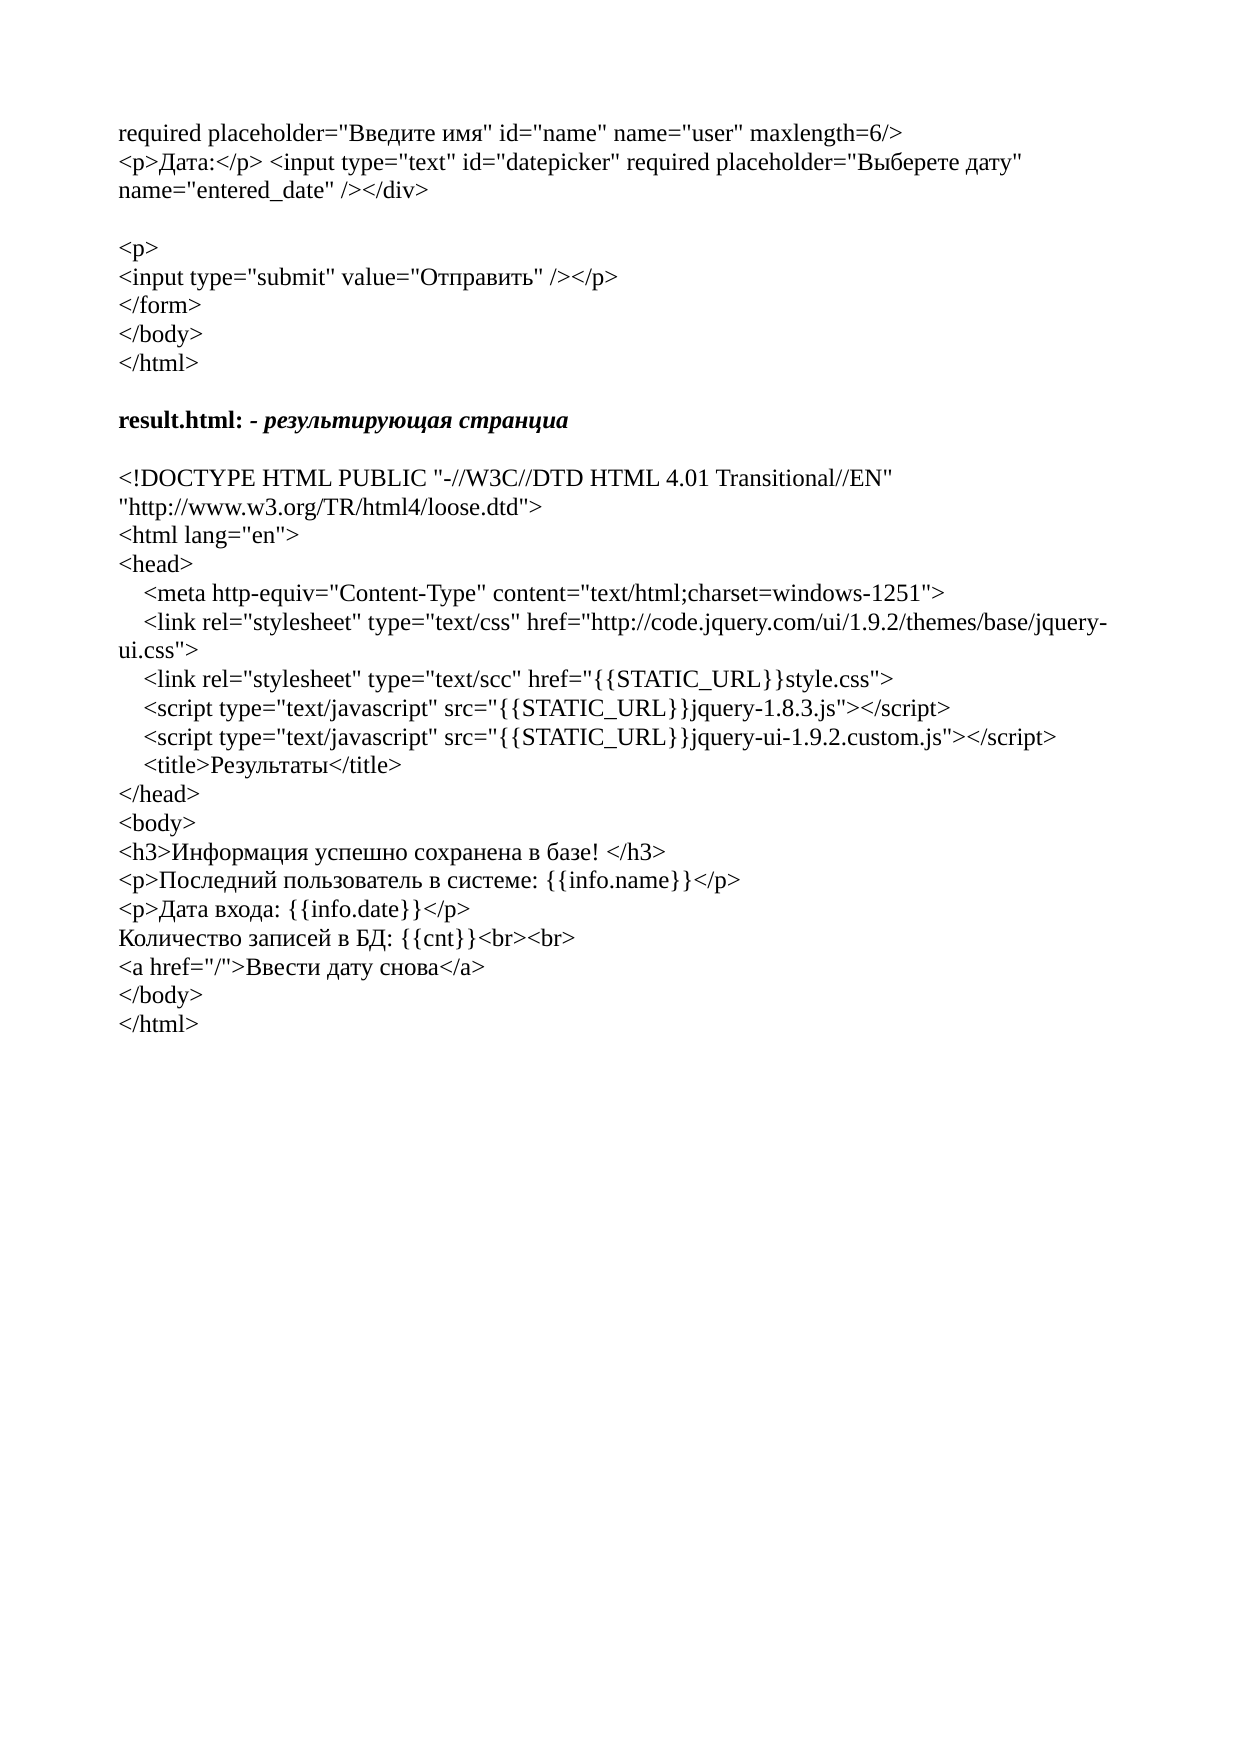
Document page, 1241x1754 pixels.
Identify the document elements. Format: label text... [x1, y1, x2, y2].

text </html> [118, 348, 1122, 377]
text <head> [118, 549, 1122, 578]
text </form> [118, 291, 1122, 319]
text <!DOCTYPE HTML PUBLIC "-//W3C//DTD HTML 4.01 Transitional//EN" "http://www.w3.org/TR/html4/loose.dtd"> [118, 463, 1122, 521]
text <meta http-equiv="Content-Type" content="text/html;charset=windows-1251"> [118, 578, 1122, 607]
text <p>Дата:</p> <input type="text" id="datepicker" required placeholder="Выберете дату" name="entered_date" /></div> [118, 147, 1122, 204]
text <link rel="stylesheet" type="text/scc" href="{{STATIC_URL}}style.css"> [118, 664, 1122, 693]
text <p> [118, 233, 1122, 262]
text <script type="text/javascript" src="{{STATIC_URL}}jquery-1.8.3.js"></script> [118, 693, 1122, 722]
text <p>Последний пользователь в системе: {{info.name}}</p> [118, 866, 1122, 894]
text </body> [118, 981, 1122, 1009]
text <title>Результаты</title> [118, 751, 1122, 779]
text result.html: - результирующая странциа [118, 406, 1122, 434]
text <html lang="en"> [118, 521, 1122, 549]
text <h3>Информация успешно сохранена в базе! </h3> [118, 837, 1122, 866]
text <link rel="stylesheet" type="text/css" href="http://code.jquery.com/ui/1.9.2/themes/base/jquery-ui.css"> [118, 607, 1122, 664]
text required placeholder="Введите имя" id="name" name="user" maxlength=6/> [118, 118, 1122, 147]
text Количество записей в БД: {{cnt}}<br><br> [118, 923, 1122, 952]
text <a href="/">Ввести дату снова</a> [118, 952, 1122, 981]
text </html> [118, 1009, 1122, 1038]
text <p>Дата входа: {{info.date}}</p> [118, 894, 1122, 923]
text </head> [118, 779, 1122, 808]
text </body> [118, 319, 1122, 348]
text <script type="text/javascript" src="{{STATIC_URL}}jquery-ui-1.9.2.custom.js"></script> [118, 722, 1122, 751]
text <input type="submit" value="Отправить" /></p> [118, 262, 1122, 291]
text <body> [118, 808, 1122, 837]
